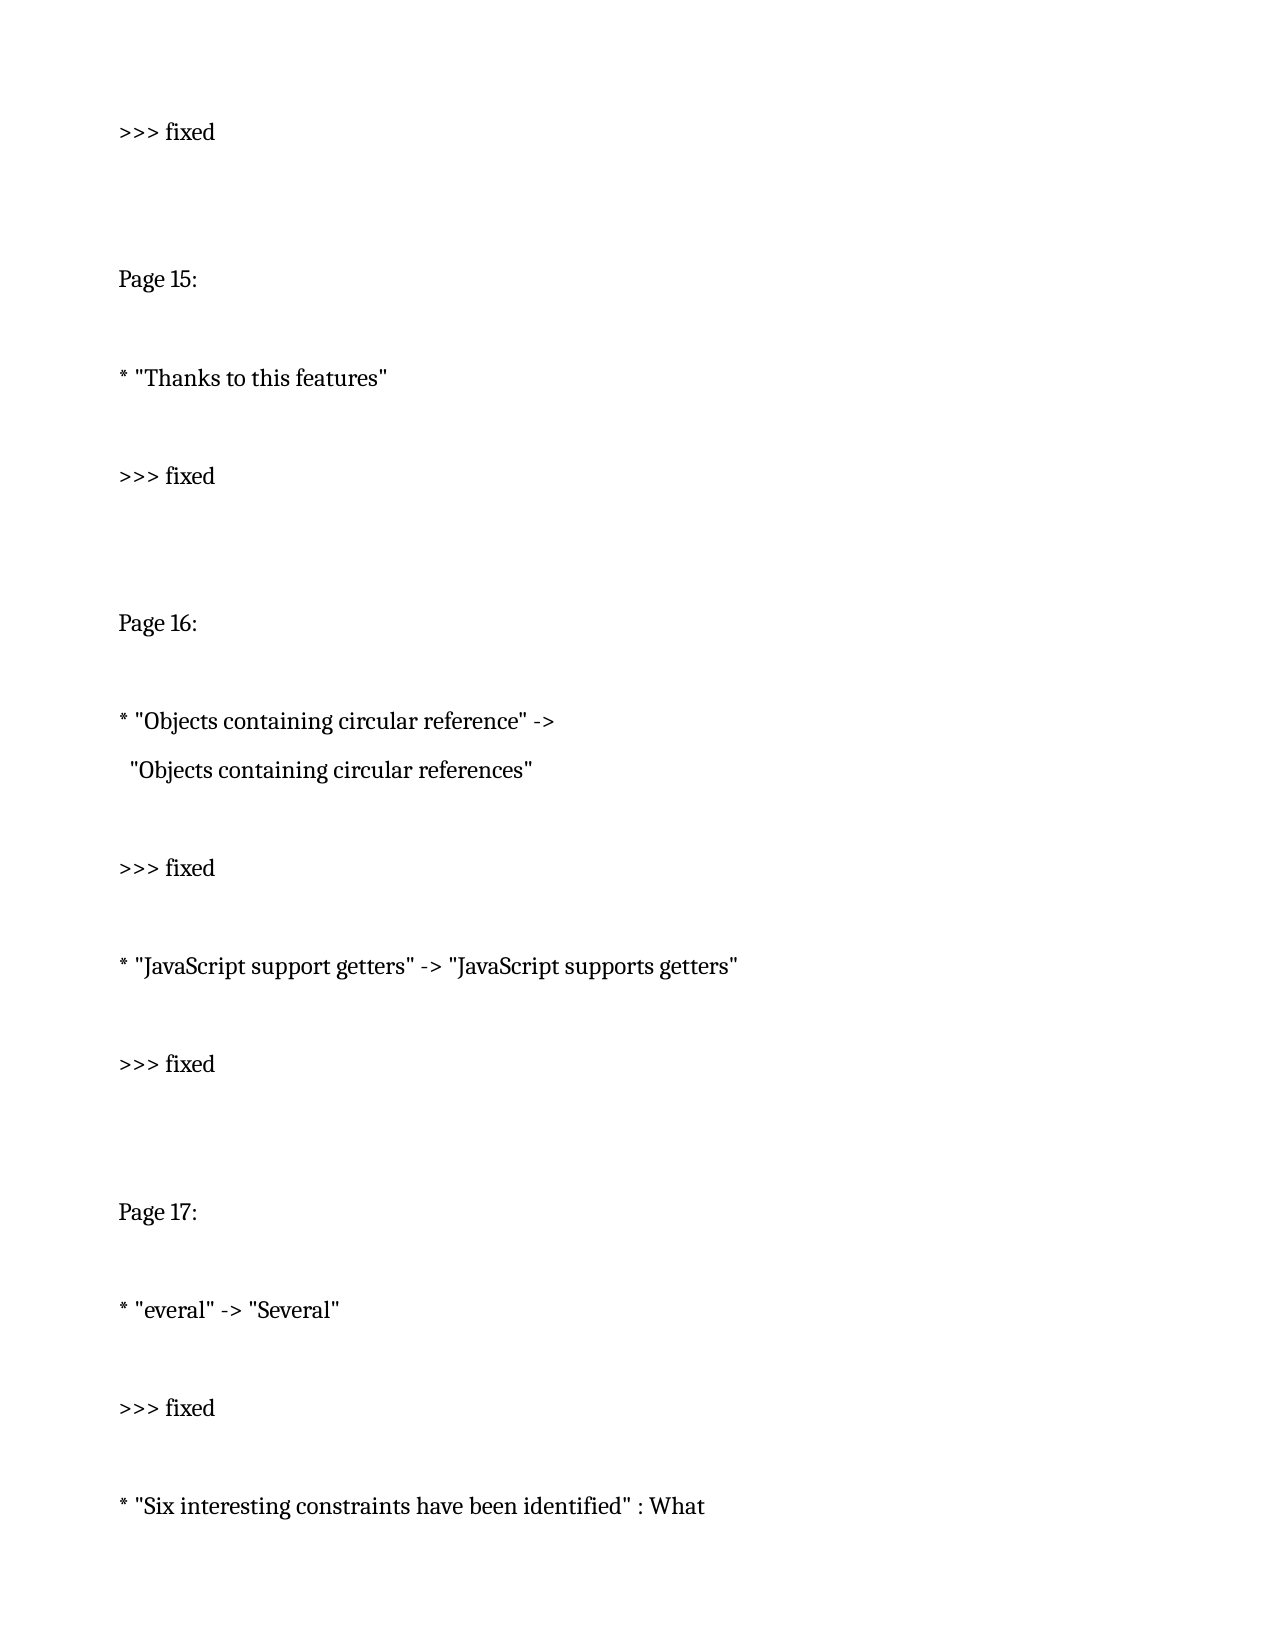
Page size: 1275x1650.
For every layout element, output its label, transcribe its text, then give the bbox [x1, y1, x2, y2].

text >>> fixed [118, 118, 1157, 147]
text >>> fixed [118, 462, 1157, 490]
text >>> fixed [118, 854, 1157, 883]
text * "Six interesting constraints have been identified" : What [118, 1492, 1157, 1521]
text Page 17: [118, 1197, 1157, 1226]
text * "Thanks to this features" [118, 363, 1157, 392]
text * "everal" -> "Several" [118, 1296, 1157, 1324]
text Page 15: [118, 265, 1157, 294]
text "Objects containing circular references" [118, 756, 1157, 785]
text Page 16: [118, 609, 1157, 637]
text >>> fixed [118, 1394, 1157, 1422]
text * "Objects containing circular reference" -> [118, 707, 1157, 736]
text >>> fixed [118, 1050, 1157, 1079]
text * "JavaScript support getters" -> "JavaScript supports getters" [118, 952, 1157, 981]
